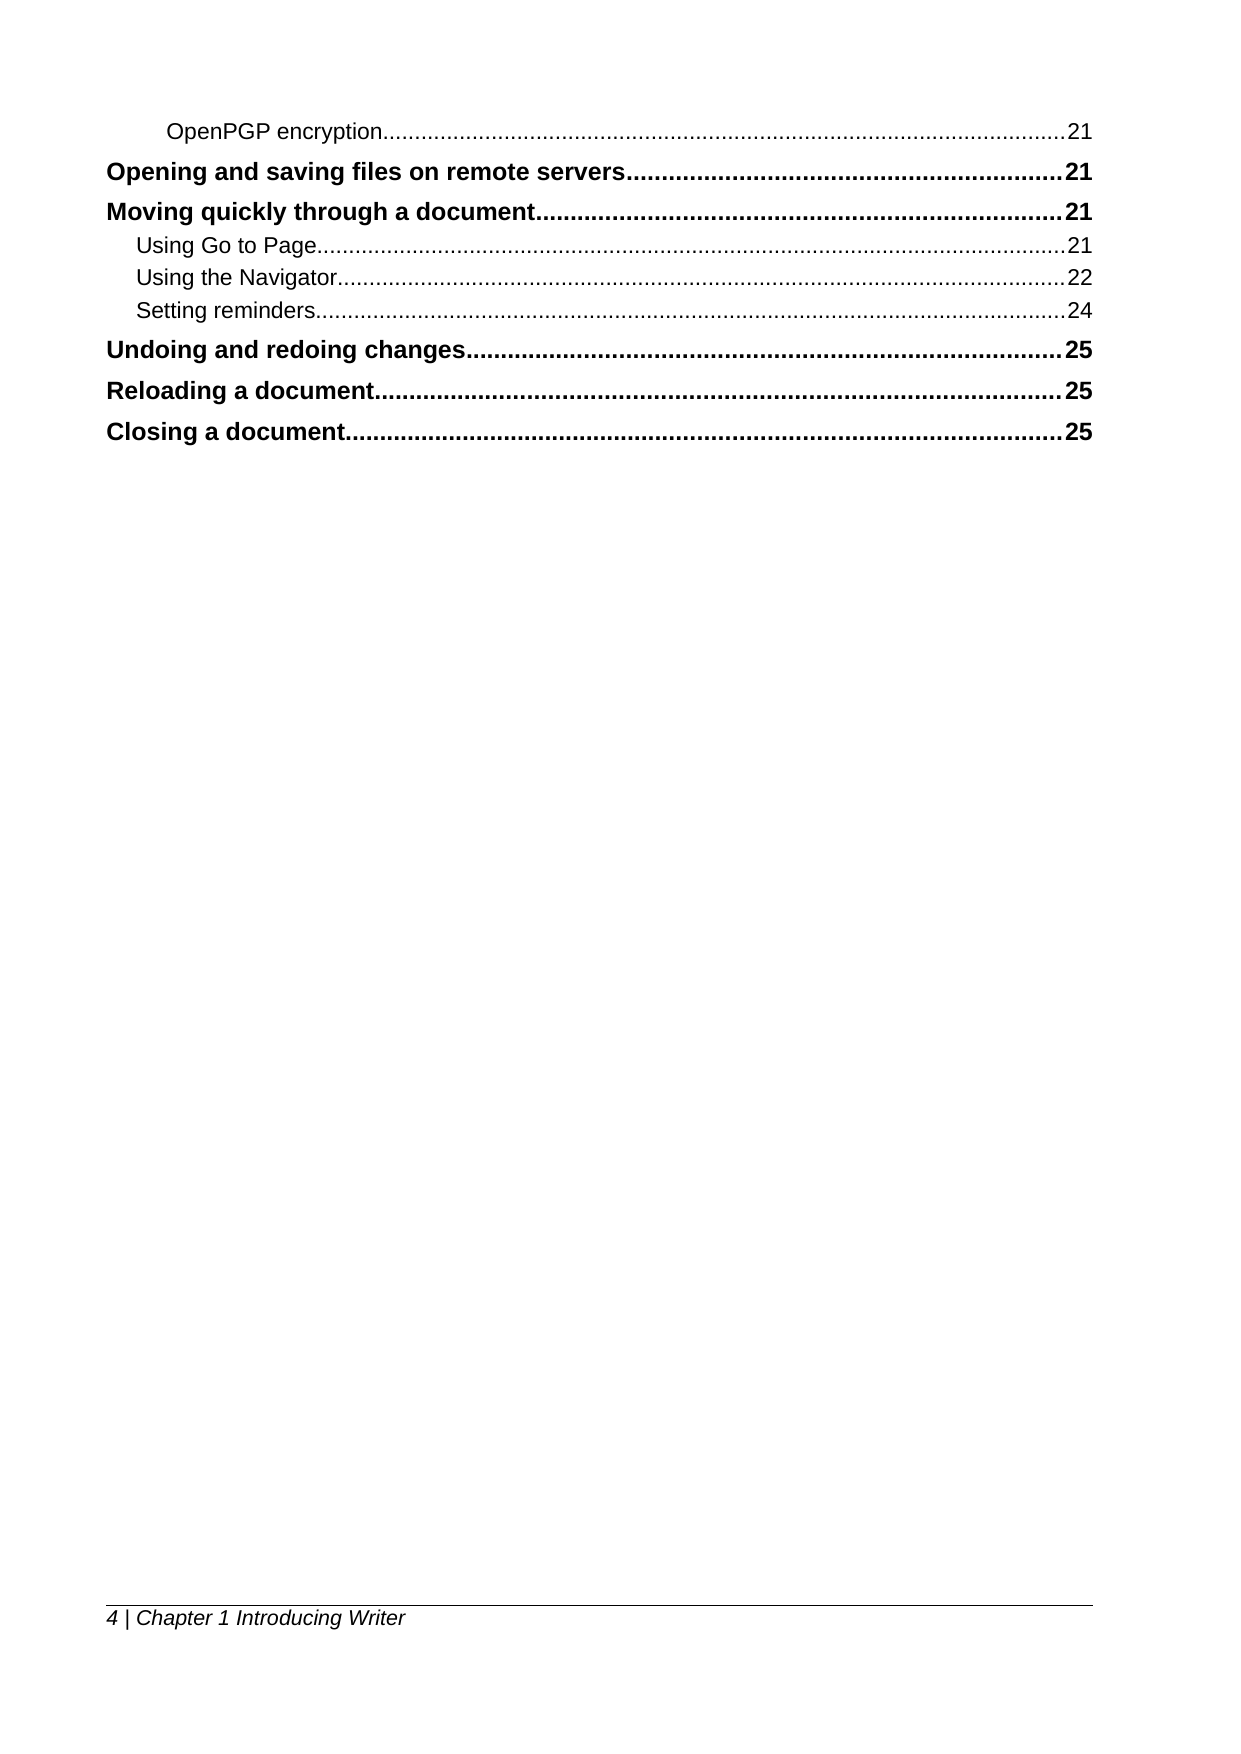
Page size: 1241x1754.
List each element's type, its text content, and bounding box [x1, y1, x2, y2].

text Setting reminders 24 [136, 297, 1093, 323]
text Moving quickly through a document 21 [106, 197, 1093, 226]
text Closing a document 25 [106, 417, 1093, 445]
text Reloading a document 25 [106, 376, 1093, 404]
text Undoing and redoing changes 25 [106, 335, 1093, 364]
text Opening and saving files on remote servers 21 [106, 156, 1093, 185]
text Using the Navigator 22 [136, 264, 1093, 291]
text Using Go to Page 21 [136, 232, 1093, 258]
text OpenPGP encryption 21 [166, 118, 1093, 144]
